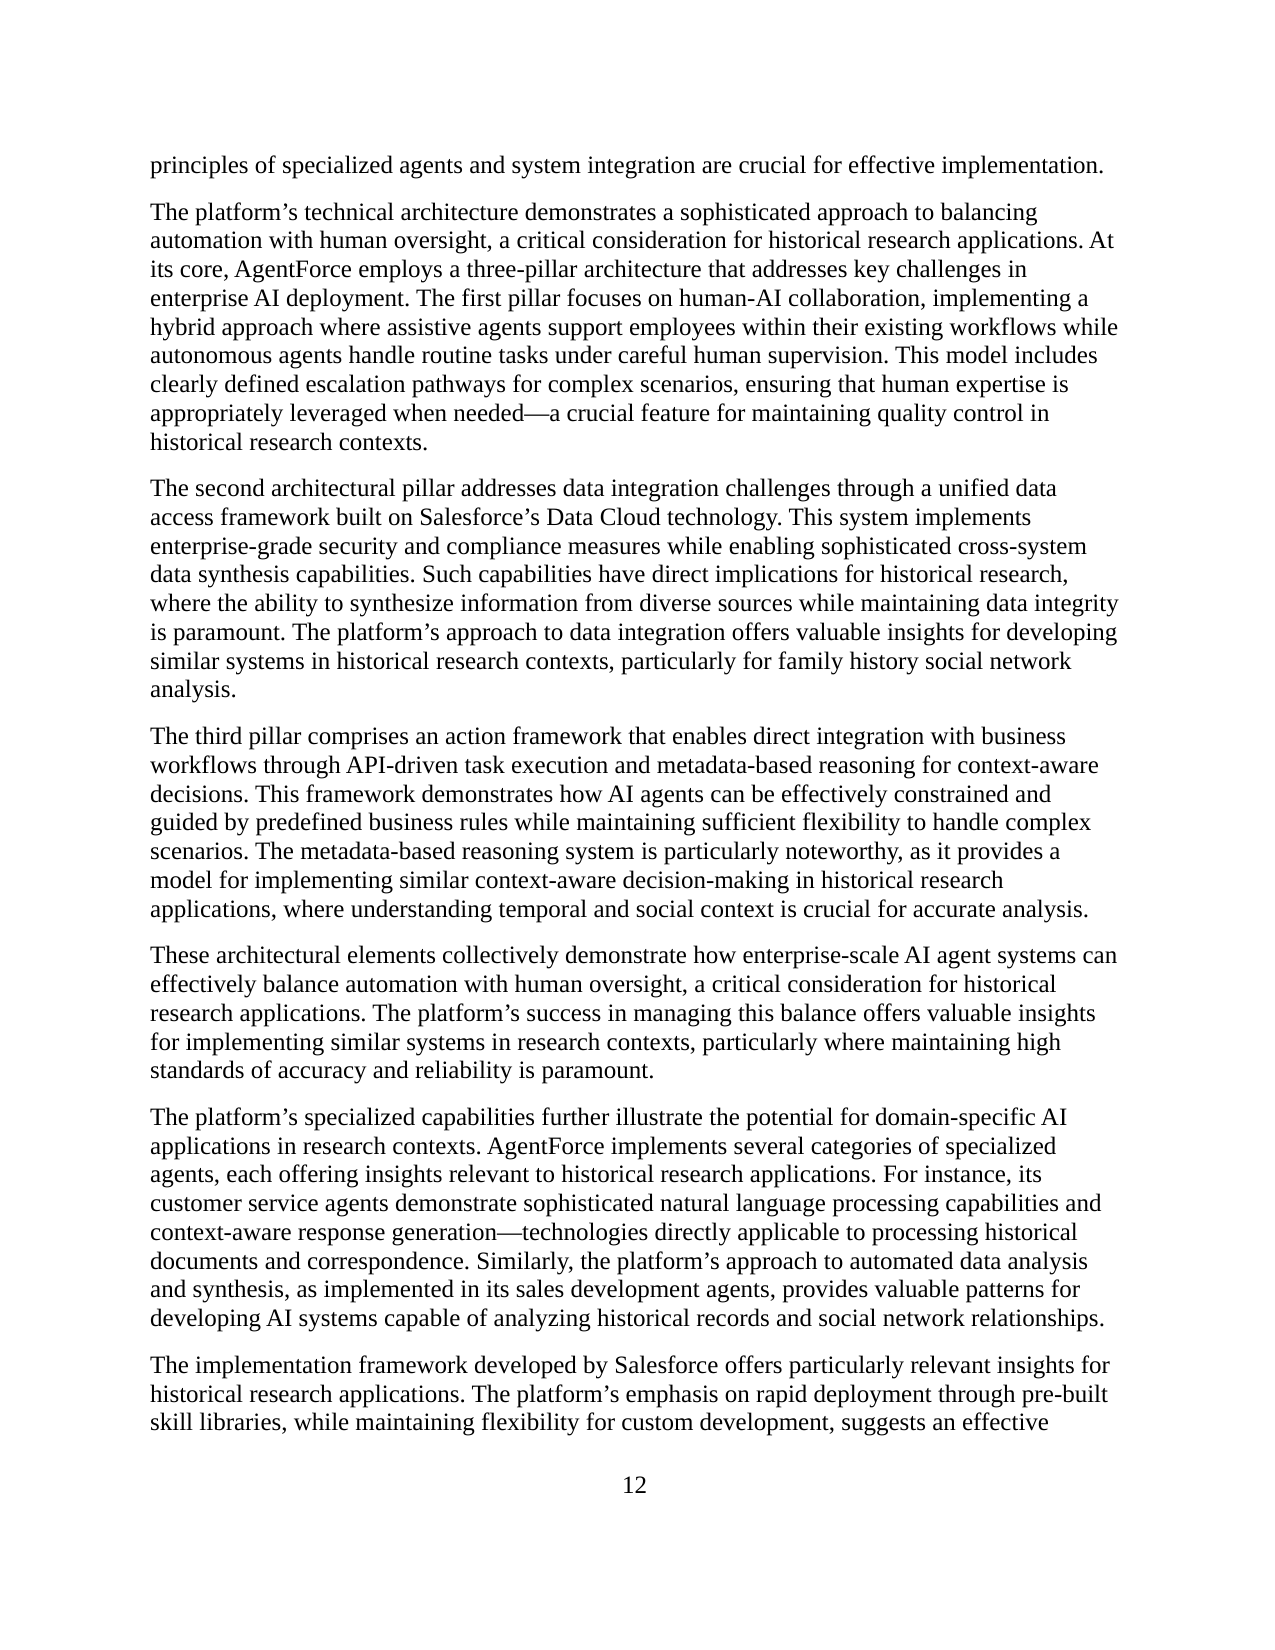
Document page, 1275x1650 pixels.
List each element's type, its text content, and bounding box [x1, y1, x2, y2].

text The platform’s technical architecture demonstrates a sophisticated approach to balancing automation with human oversight, a critical consideration for historical research applications. At its core, AgentForce employs a three-pillar architecture that addresses key challenges in enterprise AI deployment. The first pillar focuses on human-AI collaboration, implementing a hybrid approach where assistive agents support employees within their existing workflows while autonomous agents handle routine tasks under careful human supervision. This model includes clearly defined escalation pathways for complex scenarios, ensuring that human expertise is appropriately leveraged when needed—a crucial feature for maintaining quality control in historical research contexts. [150, 197, 1125, 455]
text principles of specialized agents and system integration are crucial for effective implementation. [150, 150, 1125, 179]
text The second architectural pillar addresses data integration challenges through a unified data access framework built on Salesforce’s Data Cloud technology. This system implements enterprise-grade security and compliance measures while enabling sophisticated cross-system data synthesis capabilities. Such capabilities have direct implications for historical research, where the ability to synthesize information from diverse sources while maintaining data integrity is paramount. The platform’s approach to data integration offers valuable insights for developing similar systems in historical research contexts, particularly for family history social network analysis. [150, 473, 1125, 703]
text These architectural elements collectively demonstrate how enterprise-scale AI agent systems can effectively balance automation with human oversight, a critical consideration for historical research applications. The platform’s success in managing this balance offers valuable insights for implementing similar systems in research contexts, particularly where maintaining high standards of accuracy and reliability is paramount. [150, 940, 1125, 1084]
text The implementation framework developed by Salesforce offers particularly relevant insights for historical research applications. The platform’s emphasis on rapid deployment through pre-built skill libraries, while maintaining flexibility for custom development, suggests an effective [150, 1350, 1125, 1436]
text The platform’s specialized capabilities further illustrate the potential for domain-specific AI applications in research contexts. AgentForce implements several categories of specialized agents, each offering insights relevant to historical research applications. For instance, its customer service agents demonstrate sophisticated natural language processing capabilities and context-aware response generation—technologies directly applicable to processing historical documents and correspondence. Similarly, the platform’s approach to automated data analysis and synthesis, as implemented in its sales development agents, provides valuable patterns for developing AI systems capable of analyzing historical records and social network relationships. [150, 1102, 1125, 1332]
text The third pillar comprises an action framework that enables direct integration with business workflows through API-driven task execution and metadata-based reasoning for context-aware decisions. This framework demonstrates how AI agents can be effectively constrained and guided by predefined business rules while maintaining sufficient flexibility to handle complex scenarios. The metadata-based reasoning system is particularly noteworthy, as it provides a model for implementing similar context-aware decision-making in historical research applications, where understanding temporal and social context is crucial for accurate analysis. [150, 721, 1125, 922]
